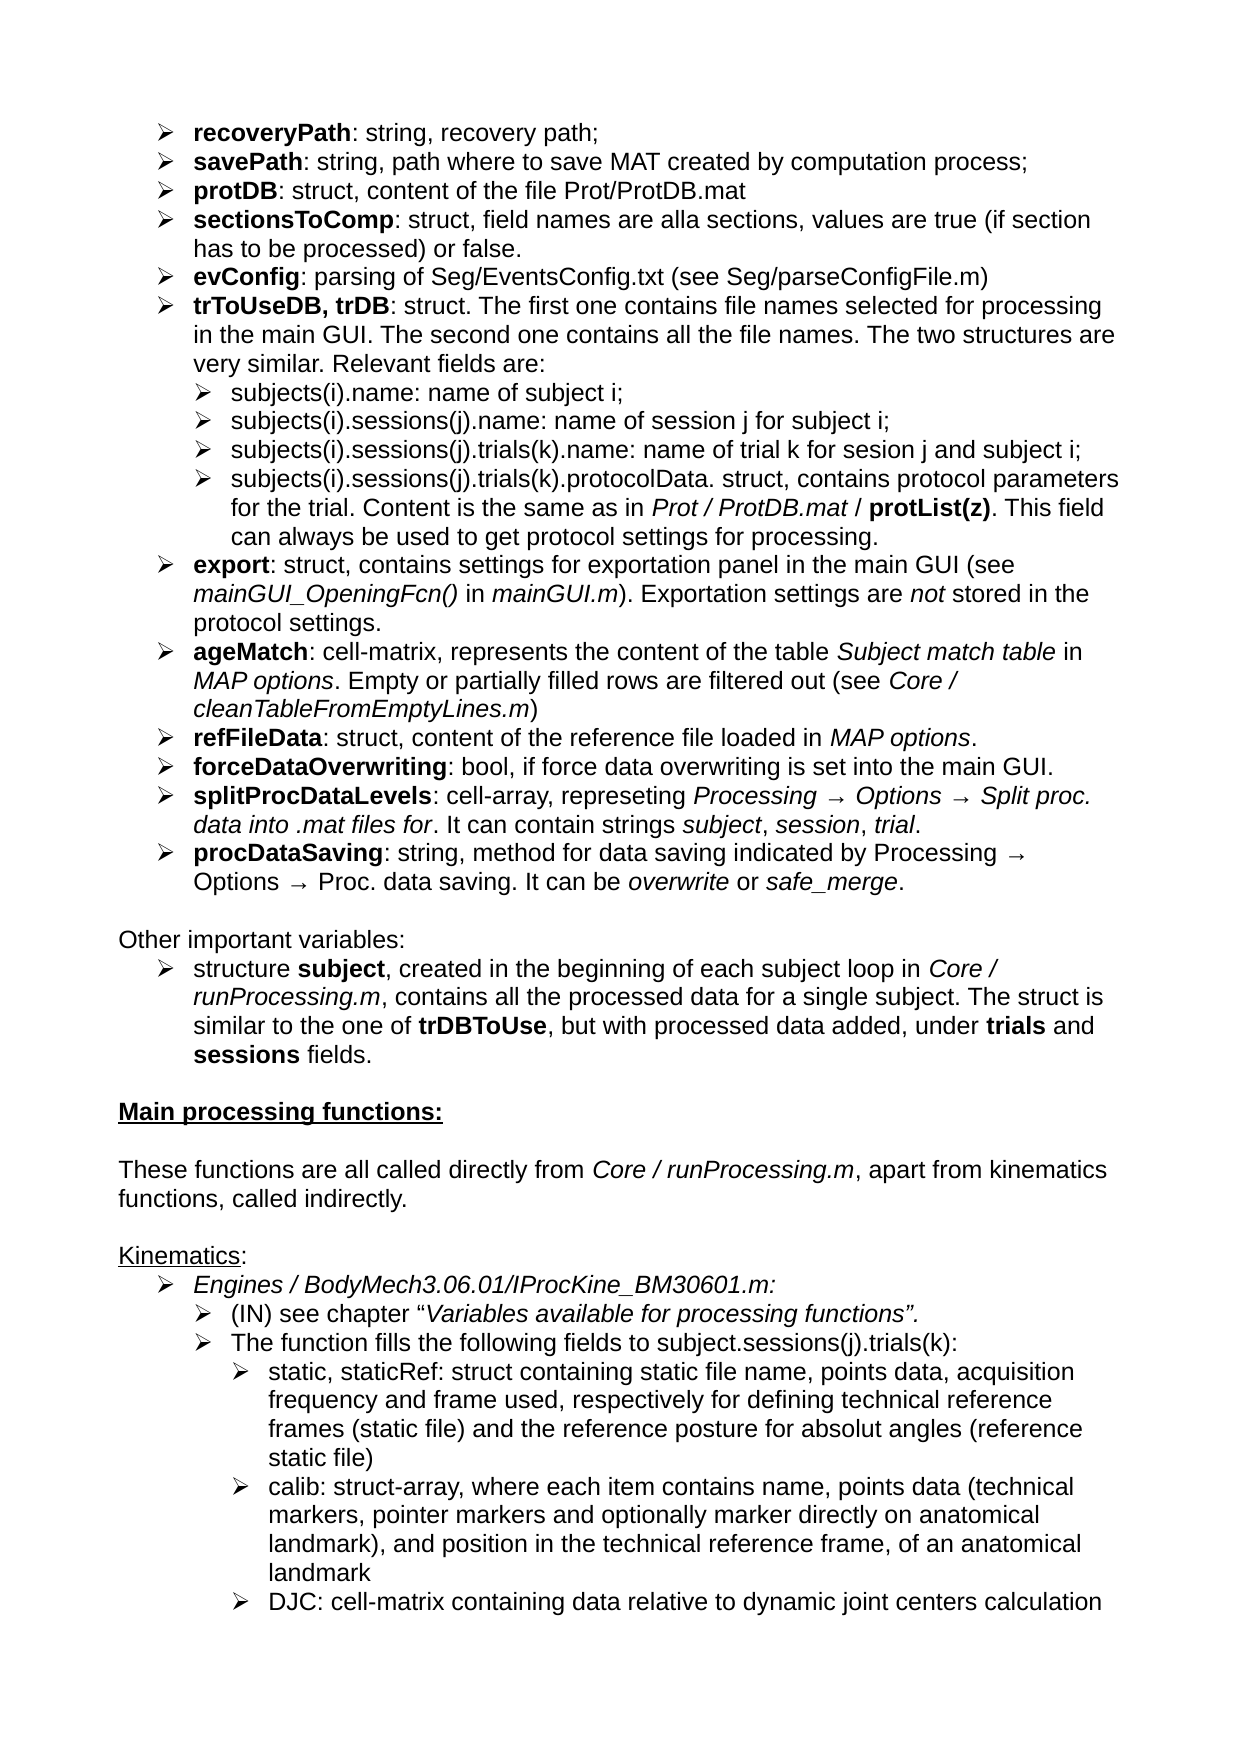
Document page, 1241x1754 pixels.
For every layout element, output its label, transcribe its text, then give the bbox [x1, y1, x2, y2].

list subjects(i).name: name of subject i; [193, 377, 1122, 406]
list forceDataOverwriting: bool, if force data overwriting is set into the main GUI. [156, 752, 1122, 781]
list export: struct, contains settings for exportation panel in the main GUI (see mainGUI_OpeningFcn() in mainGUI.m). Exportation settings are not stored in the protocol settings. [156, 550, 1122, 637]
text Other important variables: [118, 925, 1122, 953]
list savePath: string, path where to save MAT created by computation process; [156, 147, 1122, 176]
list static, staticRef: struct containing static file name, points data, acquisition frequency and frame used, respectively for defining technical reference frames (static file) and the reference posture for absolut angles (reference static file) [231, 1356, 1122, 1472]
list splitProcDataLevels: cell-array, represeting Processing → Options → Split proc. data into .mat files for. It can contain strings subject, session, trial. [156, 781, 1122, 838]
text Main processing functions: [118, 1097, 1122, 1126]
text These functions are all called directly from Core / runProcessing.m, apart from kinematics functions, called indirectly. [118, 1155, 1122, 1212]
list (IN) see chapter “Variables available for processing functions”. [193, 1299, 1122, 1328]
list trToUseDB, trDB: struct. The first one contains file names selected for processing in the main GUI. The second one contains all the file names. The two structures are very similar. Relevant fields are: [156, 291, 1122, 377]
list structure subject, created in the beginning of each subject loop in Core / runProcessing.m, contains all the processed data for a single subject. The struct is similar to the one of trDBToUse, but with processed data added, under trials and sessions fields. [156, 953, 1122, 1069]
list The function fills the following fields to subject.sessions(j).trials(k): [193, 1328, 1122, 1356]
list protDB: struct, content of the file Prot/ProtDB.mat [156, 176, 1122, 205]
list refFileData: struct, content of the reference file loaded in MAP options. [156, 723, 1122, 752]
list recoveryPath: string, recovery path; [156, 118, 1122, 147]
list ageMatch: cell-matrix, represents the content of the table Subject match table in MAP options. Empty or partially filled rows are filtered out (see Core / cleanTableFromEmptyLines.m) [156, 637, 1122, 723]
text Kinematics: [118, 1241, 1122, 1270]
list sectionsToComp: struct, field names are alla sections, values are true (if section has to be processed) or false. [156, 205, 1122, 262]
list calib: struct-array, where each item contains name, points data (technical markers, pointer markers and optionally marker directly on anatomical landmark), and position in the technical reference frame, of an anatomical landmark [231, 1472, 1122, 1587]
list subjects(i).sessions(j).trials(k).name: name of trial k for sesion j and subject i; [193, 435, 1122, 464]
list Engines / BodyMech3.06.01/IProcKine_BM30601.m: [156, 1270, 1122, 1299]
list subjects(i).sessions(j).name: name of session j for subject i; [193, 406, 1122, 435]
list subjects(i).sessions(j).trials(k).protocolData. struct, contains protocol parameters for the trial. Content is the same as in Prot / ProtDB.mat / protList(z). This field can always be used to get protocol settings for processing. [193, 464, 1122, 550]
list evConfig: parsing of Seg/EventsConfig.txt (see Seg/parseConfigFile.m) [156, 262, 1122, 291]
list procDataSaving: string, method for data saving indicated by Processing → Options → Proc. data saving. It can be overwrite or safe_merge. [156, 838, 1122, 896]
list DJC: cell-matrix containing data relative to dynamic joint centers calculation [231, 1587, 1122, 1616]
